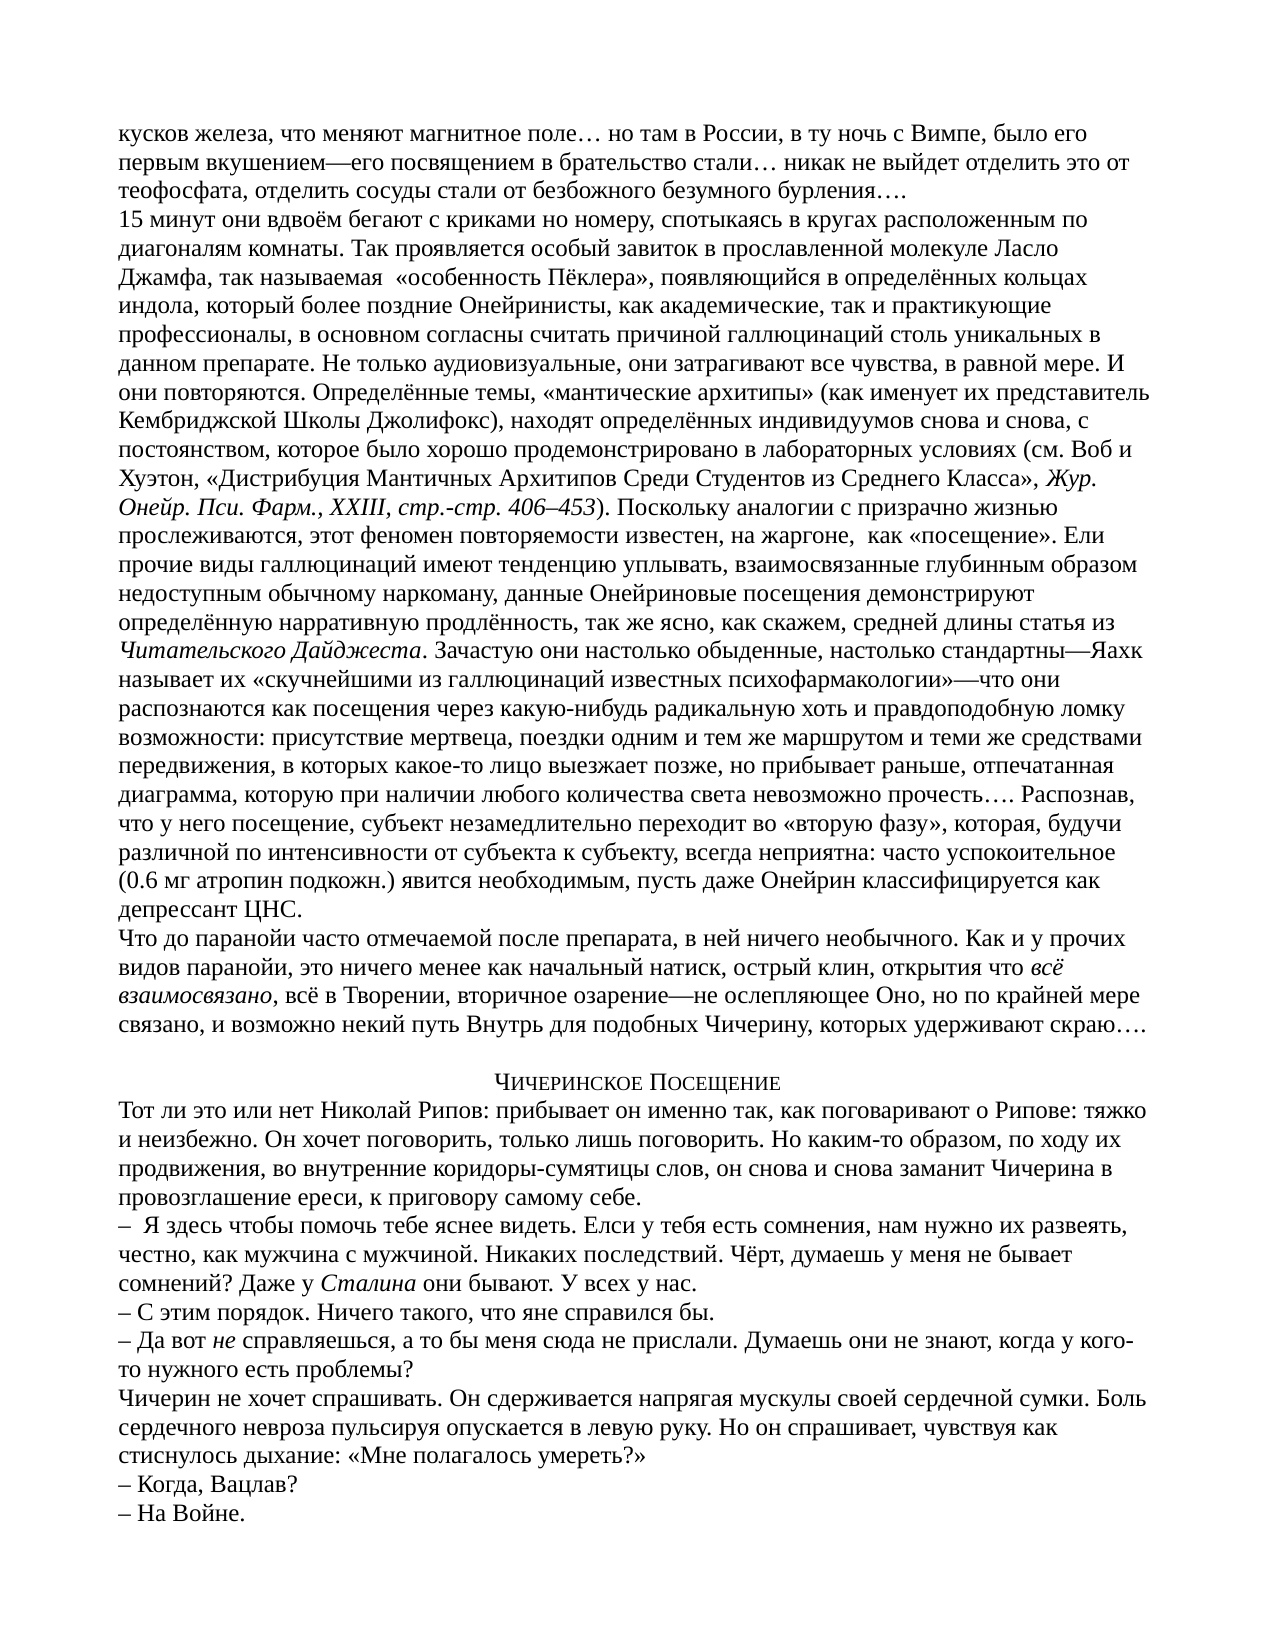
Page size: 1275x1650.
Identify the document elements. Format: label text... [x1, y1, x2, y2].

text Чичеринское Посещение [118, 1067, 1157, 1096]
text – Когда, Вацлав? [118, 1469, 1157, 1498]
text Что до паранойи часто отмечаемой после препарата, в ней ничего необычного. Как и у прочих видов паранойи, это ничего менее как начальный натиск, острый клин, открытия что всё взаимосвязано, всё в Творении, вторичное озарение—не ослепляющее Оно, но по крайней мере связано, и возможно некий путь Внутрь для подобных Чичерину, которых удерживают скраю…. [118, 923, 1157, 1038]
text – Да вот не справляешься, а то бы меня сюда не прислали. Думаешь они не знают, когда у кого-то нужного есть проблемы? [118, 1326, 1157, 1383]
text – Я здесь чтобы помочь тебе яснее видеть. Елси у тебя есть сомнения, нам нужно их развеять, честно, как мужчина с мужчиной. Никаких последствий. Чёрт, думаешь у меня не бывает сомнений? Даже у Сталина они бывают. У всех у нас. [118, 1211, 1157, 1297]
text – С этим порядок. Ничего такого, что яне справился бы. [118, 1297, 1157, 1326]
text – На Войне. [118, 1498, 1157, 1527]
text Тот ли это или нет Николай Рипов: прибывает он именно так, как поговаривают о Рипове: тяжко и неизбежно. Он хочет поговорить, только лишь поговорить. Но каким-то образом, по ходу их продвижения, во внутренние коридоры-сумятицы слов, он снова и снова заманит Чичерина в провозглашение ереси, к приговору самому себе. [118, 1096, 1157, 1211]
text 15 минут они вдвоём бегают с криками но номеру, спотыкаясь в кругах расположенным по диагоналям комнаты. Так проявляется особый завиток в прославленной молекуле Ласло Джамфа, так называемая «особенность Пёклера», появляющийся в определённых кольцах индола, который более поздние Онейринисты, как академические, так и практикующие профессионалы, в основном согласны считать причиной галлюцинаций столь уникальных в данном препарате. Не только аудиовизуальные, они затрагивают все чувства, в равной мере. И они повторяются. Определённые темы, «мантические архитипы» (как именует их представитель Кембриджской Школы Джолифокс), находят определённых индивидуумов снова и снова, с постоянством, которое было хорошо продемонстрировано в лабораторных условиях (см. Воб и Хуэтон, «Дистрибуция Мантичных Архитипов Среди Студентов из Среднего Класса», Жур. Онейр. Пси. Фарм., XXIII, стр.-стр. 406–453). Поскольку аналогии с призрачно жизнью прослеживаются, этот феномен повторяемости известен, на жаргоне, как «посещение». Ели прочие виды галлюцинаций имеют тенденцию уплывать, взаимосвязанные глубинным образом недоступным обычному наркоману, данные Онейриновые посещения демонстрируют определённую нарративную продлённость, так же ясно, как скажем, средней длины статья из Читательского Дайджеста. Зачастую они настолько обыденные, настолько стандартны—Яахк называет их «скучнейшими из галлюцинаций известных психофармакологии»—что они распознаются как посещения через какую-нибудь радикальную хоть и правдоподобную ломку возможности: присутствие мертвеца, поездки одним и тем же маршрутом и теми же средствами передвижения, в которых какое-то лицо выезжает позже, но прибывает раньше, отпечатанная диаграмма, которую при наличии любого количества света невозможно прочесть…. Распознав, что у него посещение, субъект незамедлительно переходит во «вторую фазу», которая, будучи различной по интенсивности от субъекта к субъекту, всегда неприятна: часто успокоительное (0.6 мг атропин подкожн.) явится необходимым, пусть даже Онейрин классифицируется как депрессант ЦНС. [118, 204, 1157, 923]
text кусков железа, что меняют магнитное поле… но там в России, в ту ночь с Вимпе, было его первым вкушением—его посвящением в брательство стали… никак не выйдет отделить это от теофосфата, отделить сосуды стали от безбожного безумного бурления…. [118, 118, 1157, 204]
text Чичерин не хочет спрашивать. Он сдерживается напрягая мускулы своей сердечной сумки. Боль сердечного невроза пульсируя опускается в левую руку. Но он спрашивает, чувствуя как стиснулось дыхание: «Мне полагалось умереть?» [118, 1383, 1157, 1469]
